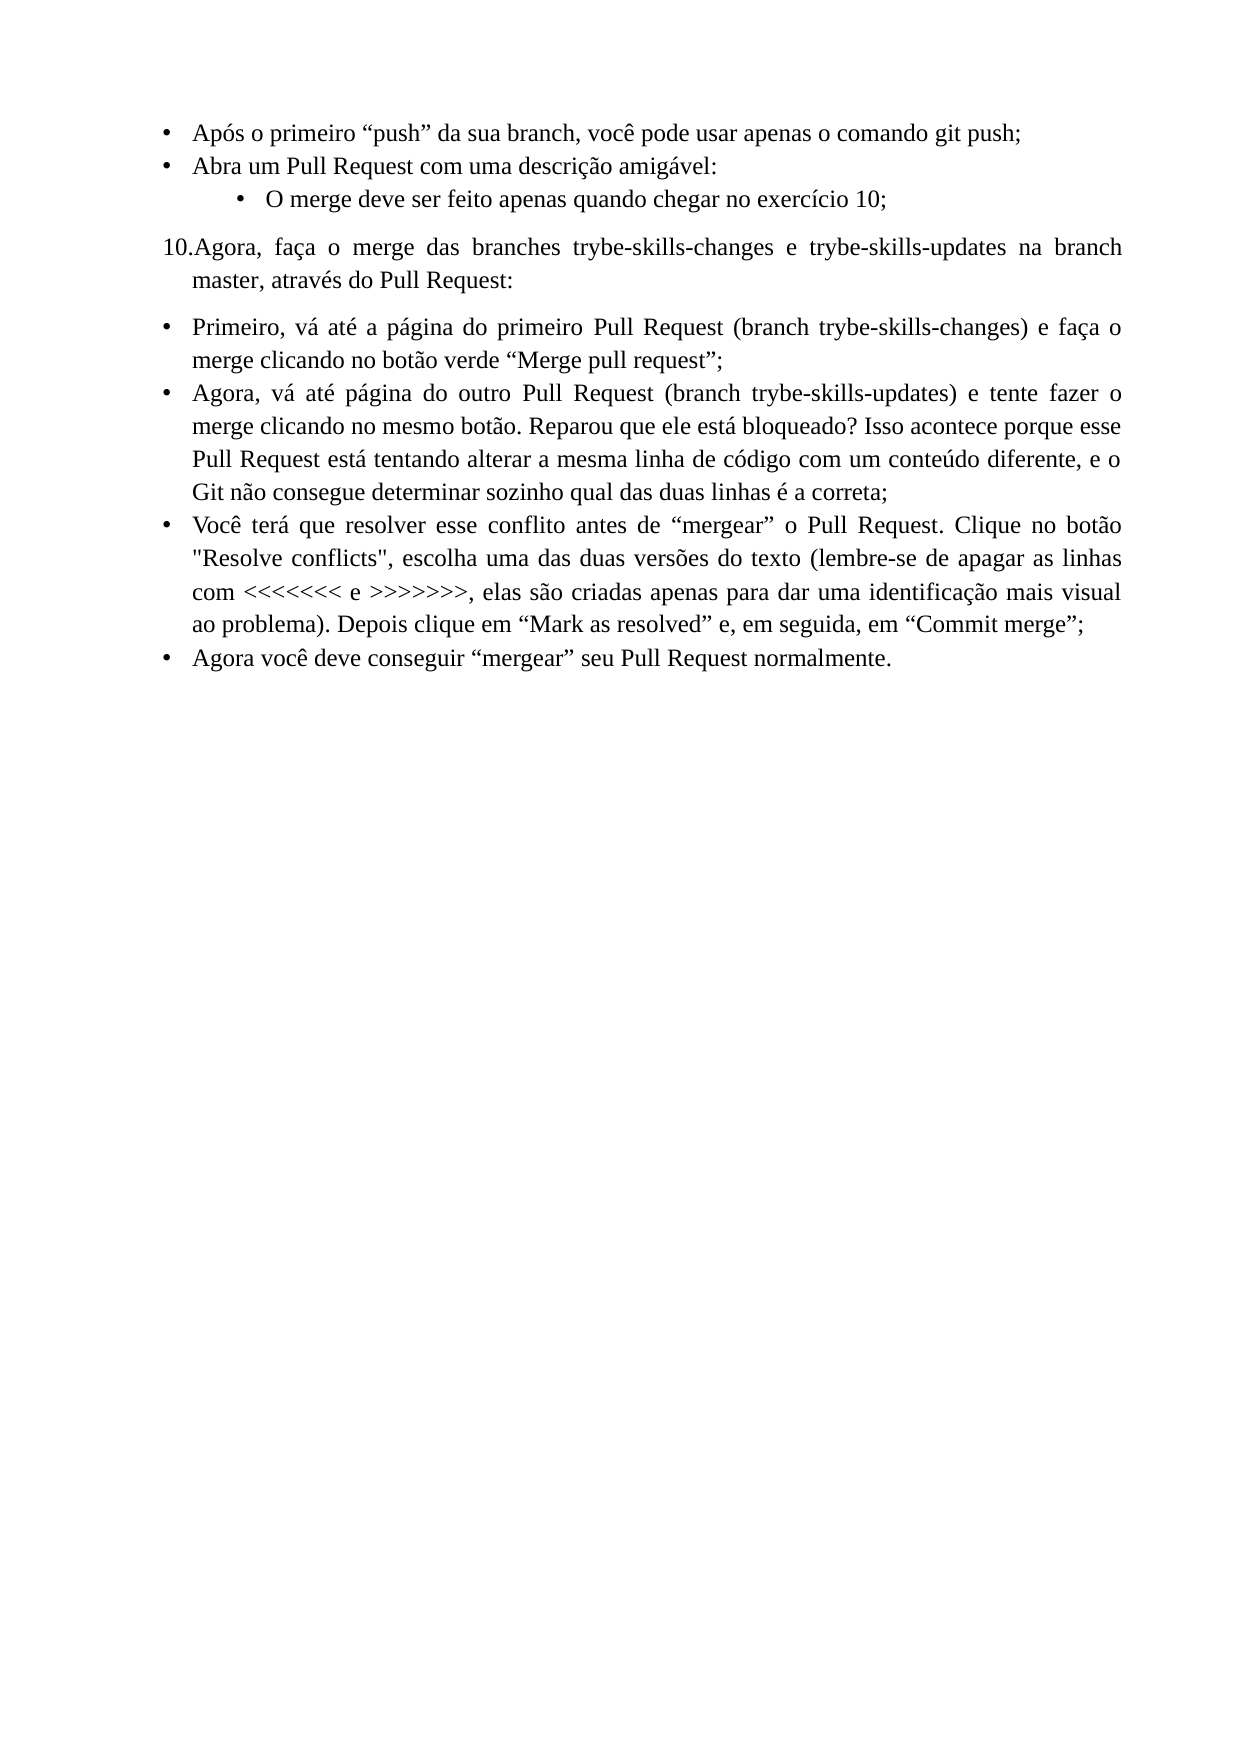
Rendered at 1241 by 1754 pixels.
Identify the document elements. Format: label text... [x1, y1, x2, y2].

list Agora você deve conseguir “mergear” seu Pull Request normalmente. [162, 643, 1122, 671]
list O merge deve ser feito apenas quando chegar no exercício 10; [236, 184, 1122, 213]
list Você terá que resolver esse conflito antes de “mergear” o Pull Request. Clique no botão "Resolve conflicts", escolha uma das duas versões do texto (lembre-se de apagar as linhas com <<<<<<< e >>>>>>>, elas são criadas apenas para dar uma identificação mais visual ao problema). Depois clique em “Mark as resolved” e, em seguida, em “Commit merge”; [162, 511, 1122, 638]
list Após o primeiro “push” da sua branch, você pode usar apenas o comando git push; [162, 118, 1122, 147]
list Primeiro, vá até a página do primeiro Pull Request (branch trybe-skills-changes) e faça o merge clicando no botão verde “Merge pull request”; [162, 312, 1122, 374]
list Abra um Pull Request com uma descrição amigável: [162, 151, 1122, 180]
list Agora, faça o merge das branches trybe-skills-changes e trybe-skills-updates na branch master, através do Pull Request: [162, 232, 1122, 293]
list Agora, vá até página do outro Pull Request (branch trybe-skills-updates) e tente fazer o merge clicando no mesmo botão. Reparou que ele está bloqueado? Isso acontece porque esse Pull Request está tentando alterar a mesma linha de código com um conteúdo diferente, e o Git não consegue determinar sozinho qual das duas linhas é a correta; [162, 378, 1122, 506]
